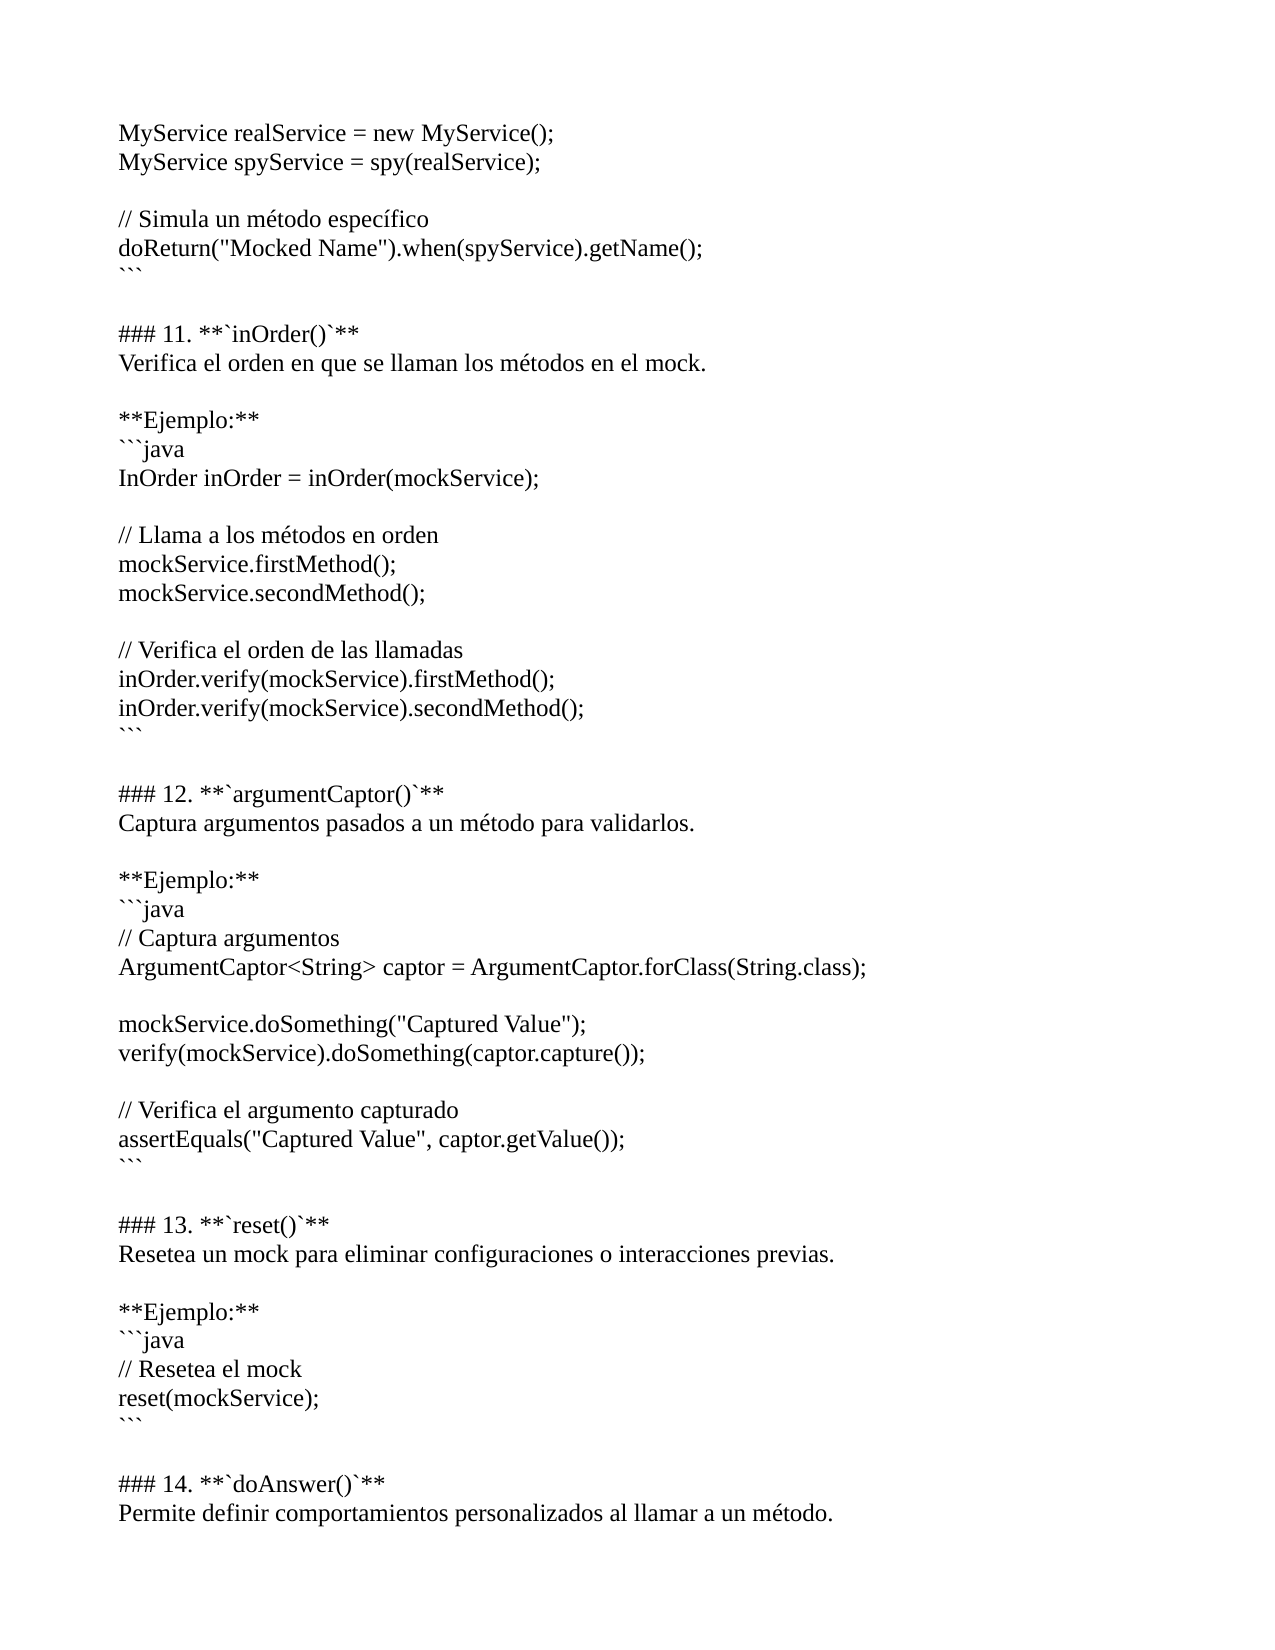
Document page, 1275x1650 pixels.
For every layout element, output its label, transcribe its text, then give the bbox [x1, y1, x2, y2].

text Permite definir comportamientos personalizados al llamar a un método. [118, 1498, 1157, 1527]
text ArgumentCaptor<String> captor = ArgumentCaptor.forClass(String.class); [118, 952, 1157, 981]
text ```java [118, 894, 1157, 923]
text assertEquals("Captured Value", captor.getValue()); [118, 1124, 1157, 1153]
text **Ejemplo:** [118, 866, 1157, 894]
text verify(mockService).doSomething(captor.capture()); [118, 1038, 1157, 1067]
text InOrder inOrder = inOrder(mockService); [118, 463, 1157, 492]
text ```java [118, 1326, 1157, 1354]
text **Ejemplo:** [118, 1297, 1157, 1326]
text // Verifica el orden de las llamadas [118, 636, 1157, 664]
text ### 12. **`argumentCaptor()`** [118, 779, 1157, 808]
text **Ejemplo:** [118, 406, 1157, 434]
text inOrder.verify(mockService).secondMethod(); [118, 693, 1157, 722]
text // Verifica el argumento capturado [118, 1096, 1157, 1124]
text ``` [118, 262, 1157, 291]
text Verifica el orden en que se llaman los métodos en el mock. [118, 348, 1157, 377]
text mockService.secondMethod(); [118, 578, 1157, 607]
text Captura argumentos pasados a un método para validarlos. [118, 808, 1157, 837]
text reset(mockService); [118, 1383, 1157, 1412]
text ### 13. **`reset()`** [118, 1211, 1157, 1239]
text MyService realService = new MyService(); [118, 118, 1157, 147]
text mockService.firstMethod(); [118, 549, 1157, 578]
text // Captura argumentos [118, 923, 1157, 952]
text ### 11. **`inOrder()`** [118, 319, 1157, 348]
text // Resetea el mock [118, 1354, 1157, 1383]
text doReturn("Mocked Name").when(spyService).getName(); [118, 233, 1157, 262]
text mockService.doSomething("Captured Value"); [118, 1009, 1157, 1038]
text ``` [118, 1153, 1157, 1182]
text ``` [118, 1412, 1157, 1441]
text inOrder.verify(mockService).firstMethod(); [118, 664, 1157, 693]
text Resetea un mock para eliminar configuraciones o interacciones previas. [118, 1239, 1157, 1268]
text MyService spyService = spy(realService); [118, 147, 1157, 176]
text ```java [118, 434, 1157, 463]
text // Simula un método específico [118, 204, 1157, 233]
text ### 14. **`doAnswer()`** [118, 1469, 1157, 1498]
text // Llama a los métodos en orden [118, 521, 1157, 549]
text ``` [118, 722, 1157, 751]
